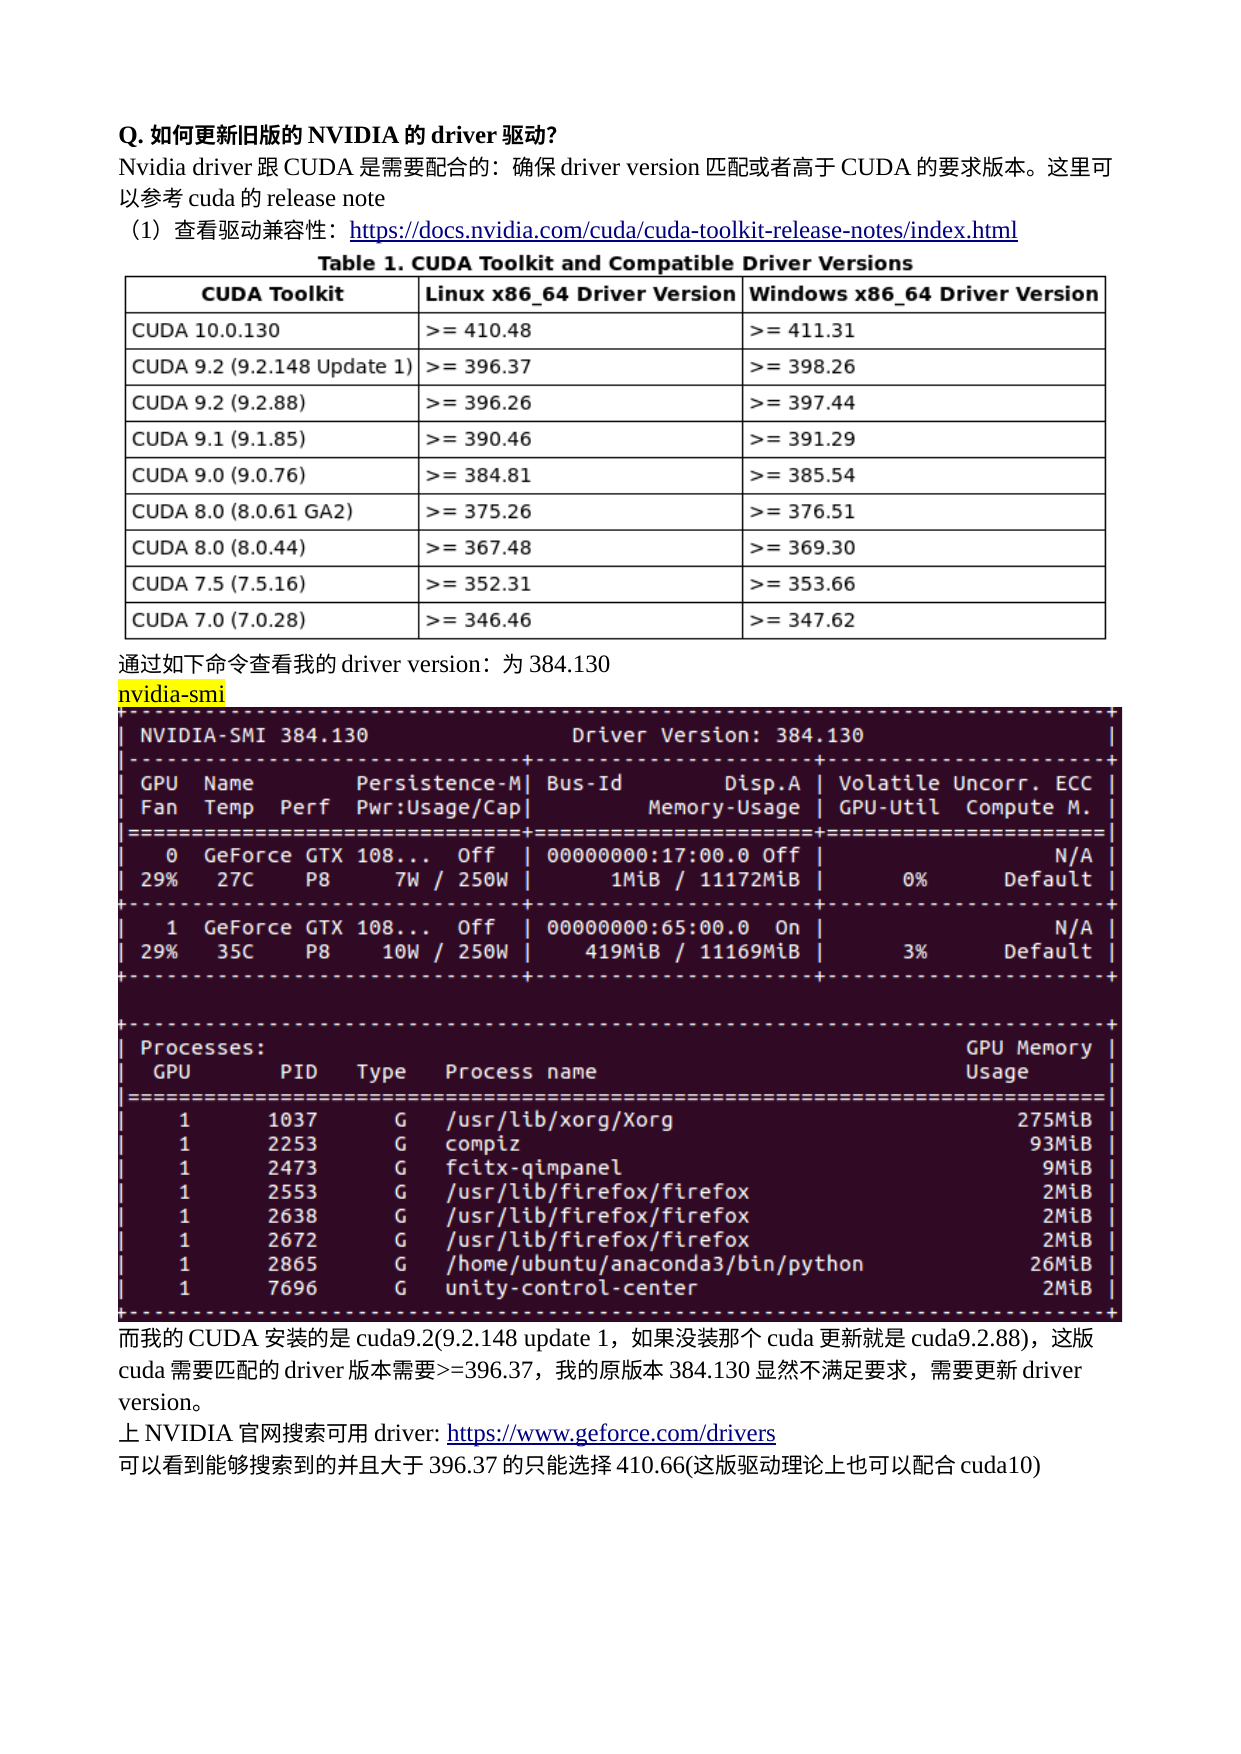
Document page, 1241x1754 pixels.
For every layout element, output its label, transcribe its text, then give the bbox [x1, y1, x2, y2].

text 通过如下命令查看我的driver version：为384.130 [118, 648, 1122, 679]
text nvidia-smi [118, 679, 1122, 707]
text 而我的CUDA安装的是cuda9.2(9.2.148 update 1，如果没装那个cuda更新就是cuda9.2.88)，这版cuda需要匹配的driver版本需要>=396.37，我的原版本384.130显然不满足要求，需要更新driver version。 [118, 1322, 1122, 1416]
text 可以看到能够搜索到的并且大于396.37的只能选择410.66(这版驱动理论上也可以配合cuda10) [118, 1448, 1122, 1479]
picture [118, 244, 1123, 648]
text （1）查看驱动兼容性：https://docs.nvidia.com/cuda/cuda-toolkit-release-notes/index.html [118, 213, 1122, 244]
text 上NVIDIA官网搜索可用driver: https://www.geforce.com/drivers [118, 1416, 1122, 1448]
text Nvidia driver跟CUDA是需要配合的：确保driver version匹配或者高于CUDA的要求版本。这里可以参考cuda的release note [118, 150, 1122, 213]
picture [118, 707, 1123, 1322]
text Q. 如何更新旧版的NVIDIA的driver驱动？ [118, 118, 1122, 150]
